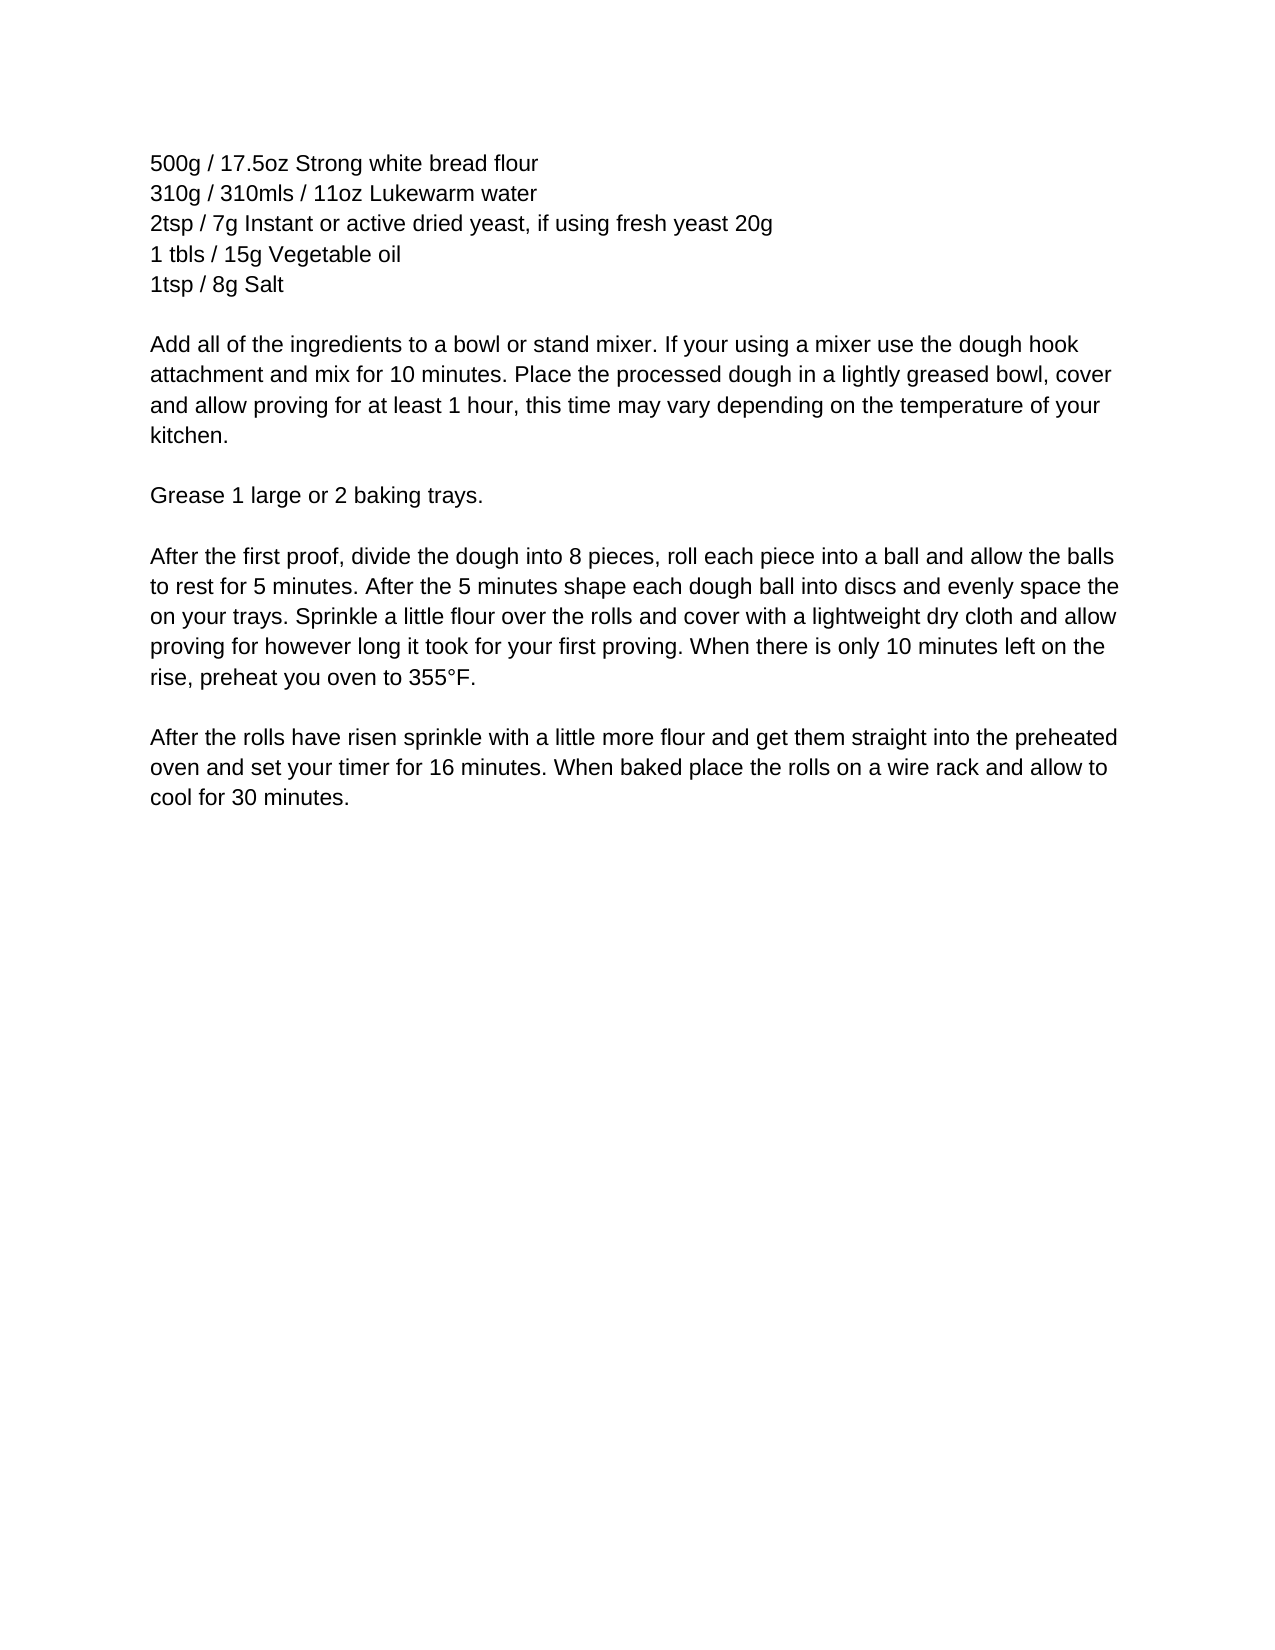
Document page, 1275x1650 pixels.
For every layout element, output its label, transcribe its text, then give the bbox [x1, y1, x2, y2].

text 2tsp / 7g Instant or active dried yeast, if using fresh yeast 20g [150, 210, 1125, 237]
text 1tsp / 8g Salt [150, 271, 1125, 297]
text After the rolls have risen sprinkle with a little more flour and get them straight into the preheated oven and set your timer for 16 minutes. When baked place the rolls on a wire rack and allow to cool for 30 minutes. [150, 724, 1125, 811]
text Grease 1 large or 2 baking trays. [150, 482, 1125, 509]
text After the first proof, divide the dough into 8 pieces, roll each piece into a ball and allow the balls to rest for 5 minutes. After the 5 minutes shape each dough ball into discs and evenly space the on your trays. Sprinkle a little flour over the rolls and cover with a lightweight dry cloth and allow proving for however long it took for your first proving. When there is only 10 minutes left on the rise, preheat you oven to 355°F. [150, 543, 1125, 690]
text 1 tbls / 15g Vegetable oil [150, 241, 1125, 267]
text 310g / 310mls / 11oz Lukewarm water [150, 180, 1125, 207]
text Add all of the ingredients to a bowl or stand mixer. If your using a mixer use the dough hook attachment and mix for 10 minutes. Place the processed dough in a lightly greased bowl, cover and allow proving for at least 1 hour, this time may vary depending on the temperature of your kitchen. [150, 331, 1125, 448]
text 500g / 17.5oz Strong white bread flour [150, 150, 1125, 176]
